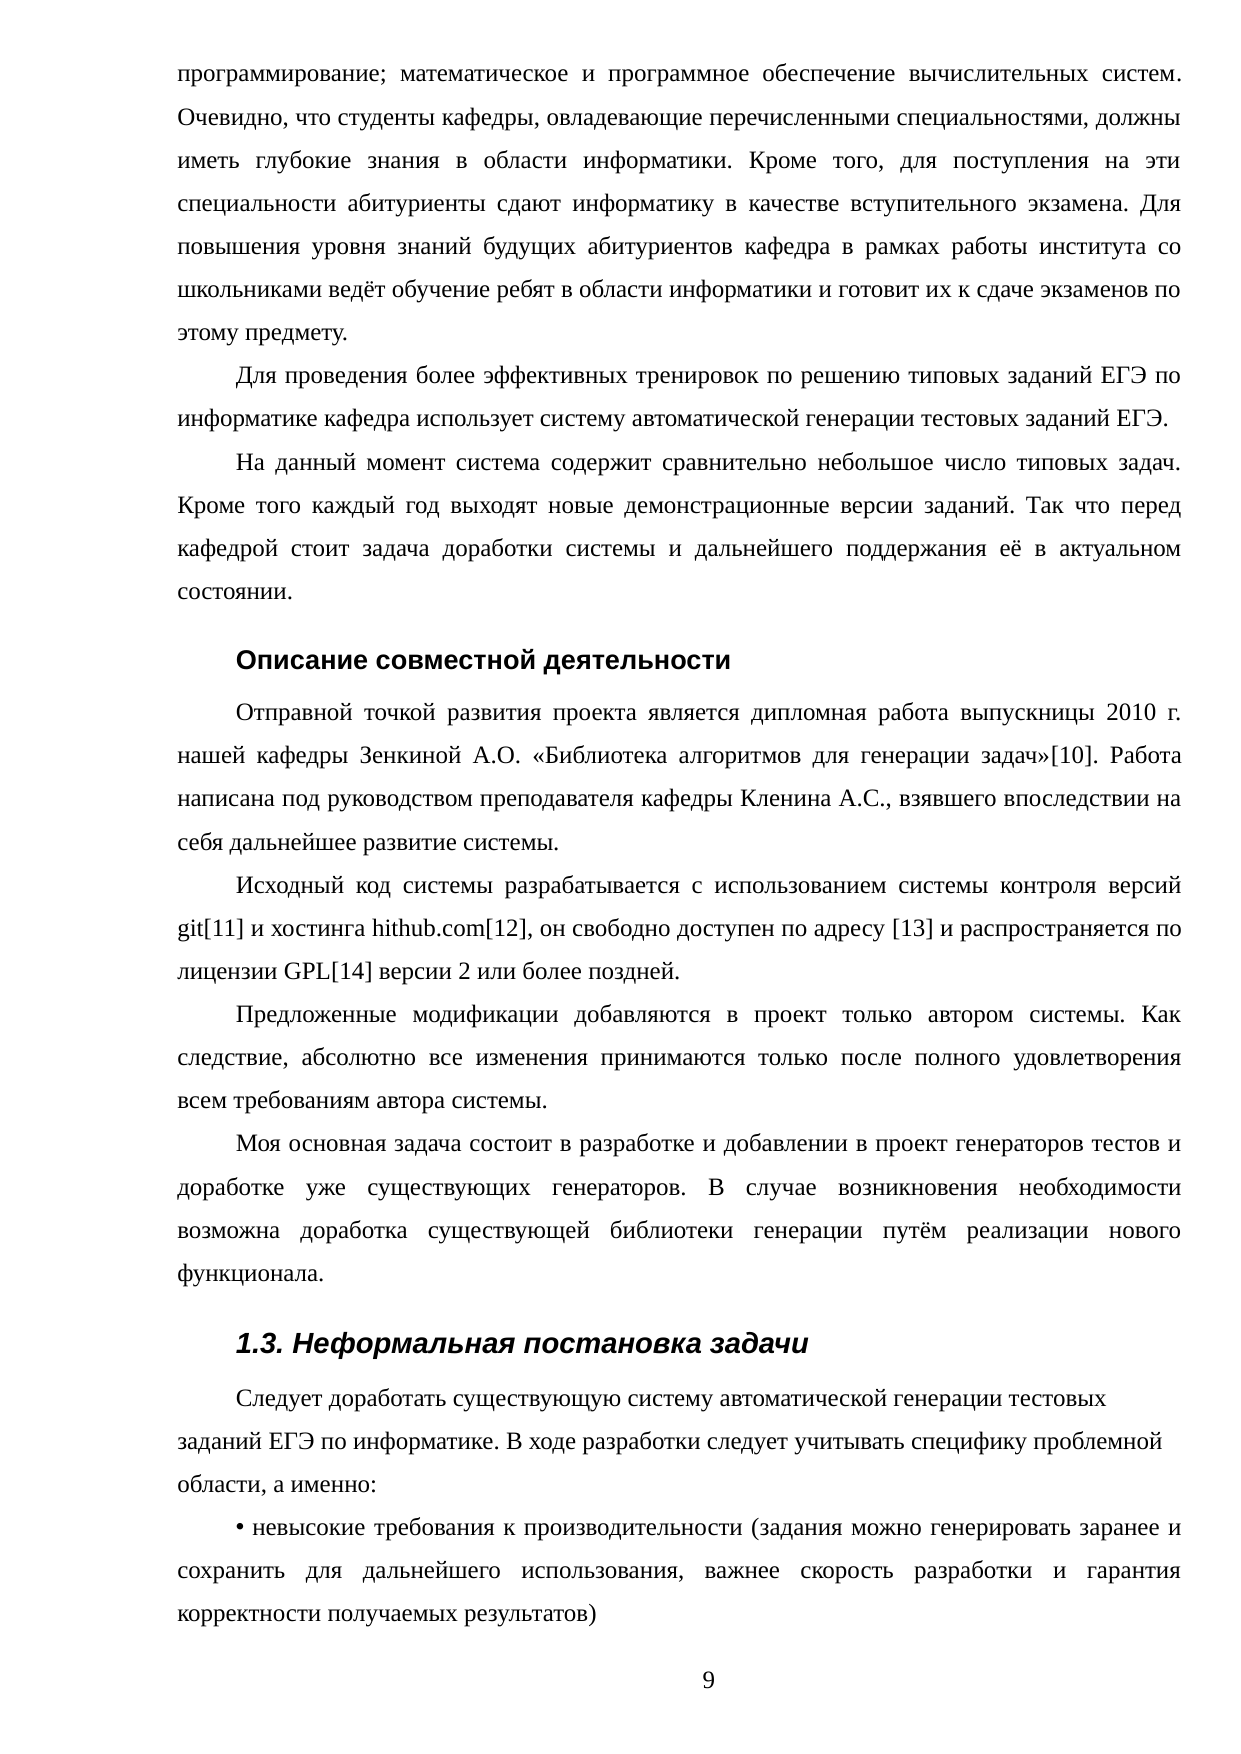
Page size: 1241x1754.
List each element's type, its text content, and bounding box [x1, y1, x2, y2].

list невысокие требования к производительности (задания можно генерировать заранее и сохранить для дальнейшего использования, важнее скорость разработки и гарантия корректности получаемых результатов) [177, 1512, 1182, 1627]
subtitle 1.3. Неформальная постановка задачи [177, 1326, 1182, 1359]
text На данный момент система содержит сравнительно небольшое число типовых задач. Кроме того каждый год выходят новые демонстрационные версии заданий. Так что перед кафедрой стоит задача доработки системы и дальнейшего поддержания её в актуальном состоянии. [177, 447, 1182, 605]
text программирование; математическое и программное обеспечение вычислительных систем. Очевидно, что студенты кафедры, овладевающие перечисленными специальностями, должны иметь глубокие знания в области информатики. Кроме того, для поступления на эти специальности абитуриенты сдают информатику в качестве вступительного экзамена. Для повышения уровня знаний будущих абитуриентов кафедра в рамках работы института со школьниками ведёт обучение ребят в области информатики и готовит их к сдаче экзаменов по этому предмету. [177, 58, 1182, 346]
text Предложенные модификации добавляются в проект только автором системы. Как следствие, абсолютно все изменения принимаются только после полного удовлетворения всем требованиям автора системы. [177, 999, 1182, 1114]
text Для проведения более эффективных тренировок по решению типовых заданий ЕГЭ по информатике кафедра использует систему автоматической генерации тестовых заданий ЕГЭ. [177, 360, 1182, 432]
text Моя основная задача состоит в разработке и добавлении в проект генераторов тестов и доработке уже существующих генераторов. В случае возникновения необходимости возможна доработка существующей библиотеки генерации путём реализации нового функционала. [177, 1128, 1182, 1287]
text Следует доработать существующую систему автоматической генерации тестовых заданий ЕГЭ по информатике. В ходе разработки следует учитывать специфику проблемной области, а именно: [177, 1383, 1182, 1498]
subtitle Описание совместной деятельности [177, 644, 1182, 675]
text Исходный код системы разрабатывается с использованием системы контроля версий git[11] и хостинга hithub.com[12], он свободно доступен по адресу [13] и распространяется по лицензии GPL[14] версии 2 или более поздней. [177, 870, 1182, 985]
text Отправной точкой развития проекта является дипломная работа выпускницы 2010 г. нашей кафедры Зенкиной А.О. «Библиотека алгоритмов для генерации задач»[10]. Работа написана под руководством преподавателя кафедры Кленина А.С., взявшего впоследствии на себя дальнейшее развитие системы. [177, 697, 1182, 855]
